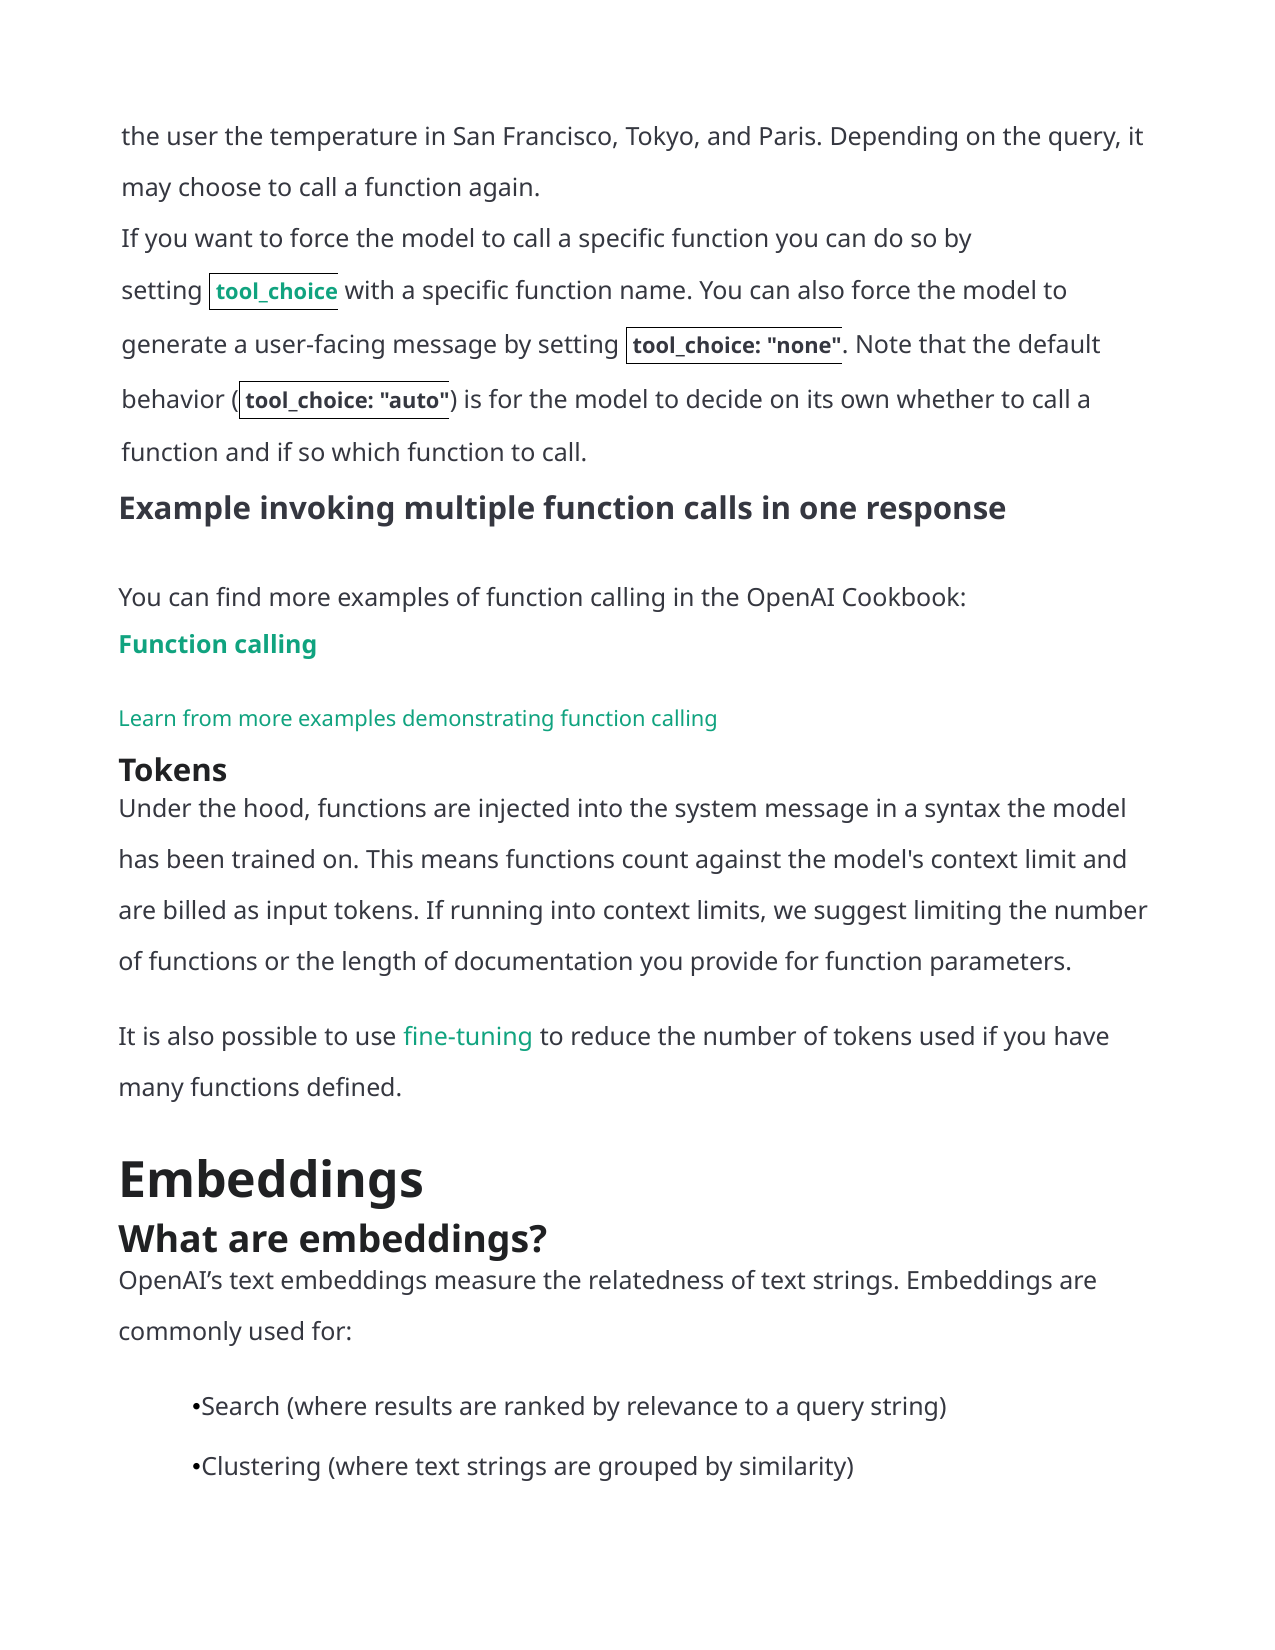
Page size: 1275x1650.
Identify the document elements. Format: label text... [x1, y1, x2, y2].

text You can find more examples of function calling in the OpenAI Cookbook: [118, 545, 1157, 613]
text It is also possible to use fine-tuning to reduce the number of tokens used if you have many functions defined. [118, 1018, 1157, 1103]
text the user the temperature in San Francisco, Tokyo, and Paris. Depending on the query, it may choose to call a function again. [121, 118, 1154, 203]
text Learn from more examples demonstrating function calling [118, 701, 1157, 732]
list Clustering (where text strings are grouped by similarity) [118, 1449, 1157, 1483]
subtitle What are embeddings? [118, 1212, 1157, 1263]
text OpenAI’s text embeddings measure the relatedness of text strings. Embeddings are commonly used for: [118, 1263, 1157, 1348]
list Search (where results are ranked by relevance to a query string) [118, 1388, 1157, 1423]
text Function calling [118, 623, 1157, 661]
subtitle Embeddings [118, 1144, 1157, 1212]
subtitle Tokens [118, 747, 1157, 791]
text If you want to force the model to call a specific function you can do so by setting tool_choice with a specific function name. You can also force the model to generate a user-facing message by setting tool_choice: "none". Note that the default behavior (tool_choice: "auto") is for the model to decide on its own whether to call a function and if so which function to call. [121, 220, 1154, 469]
text Example invoking multiple function calls in one response [118, 486, 1157, 528]
text Under the hood, functions are injected into the system message in a syntax the model has been trained on. This means functions count against the model's context limit and are billed as input tokens. If running into context limits, we suggest limiting the number of functions or the length of documentation you provide for function parameters. [118, 791, 1157, 978]
